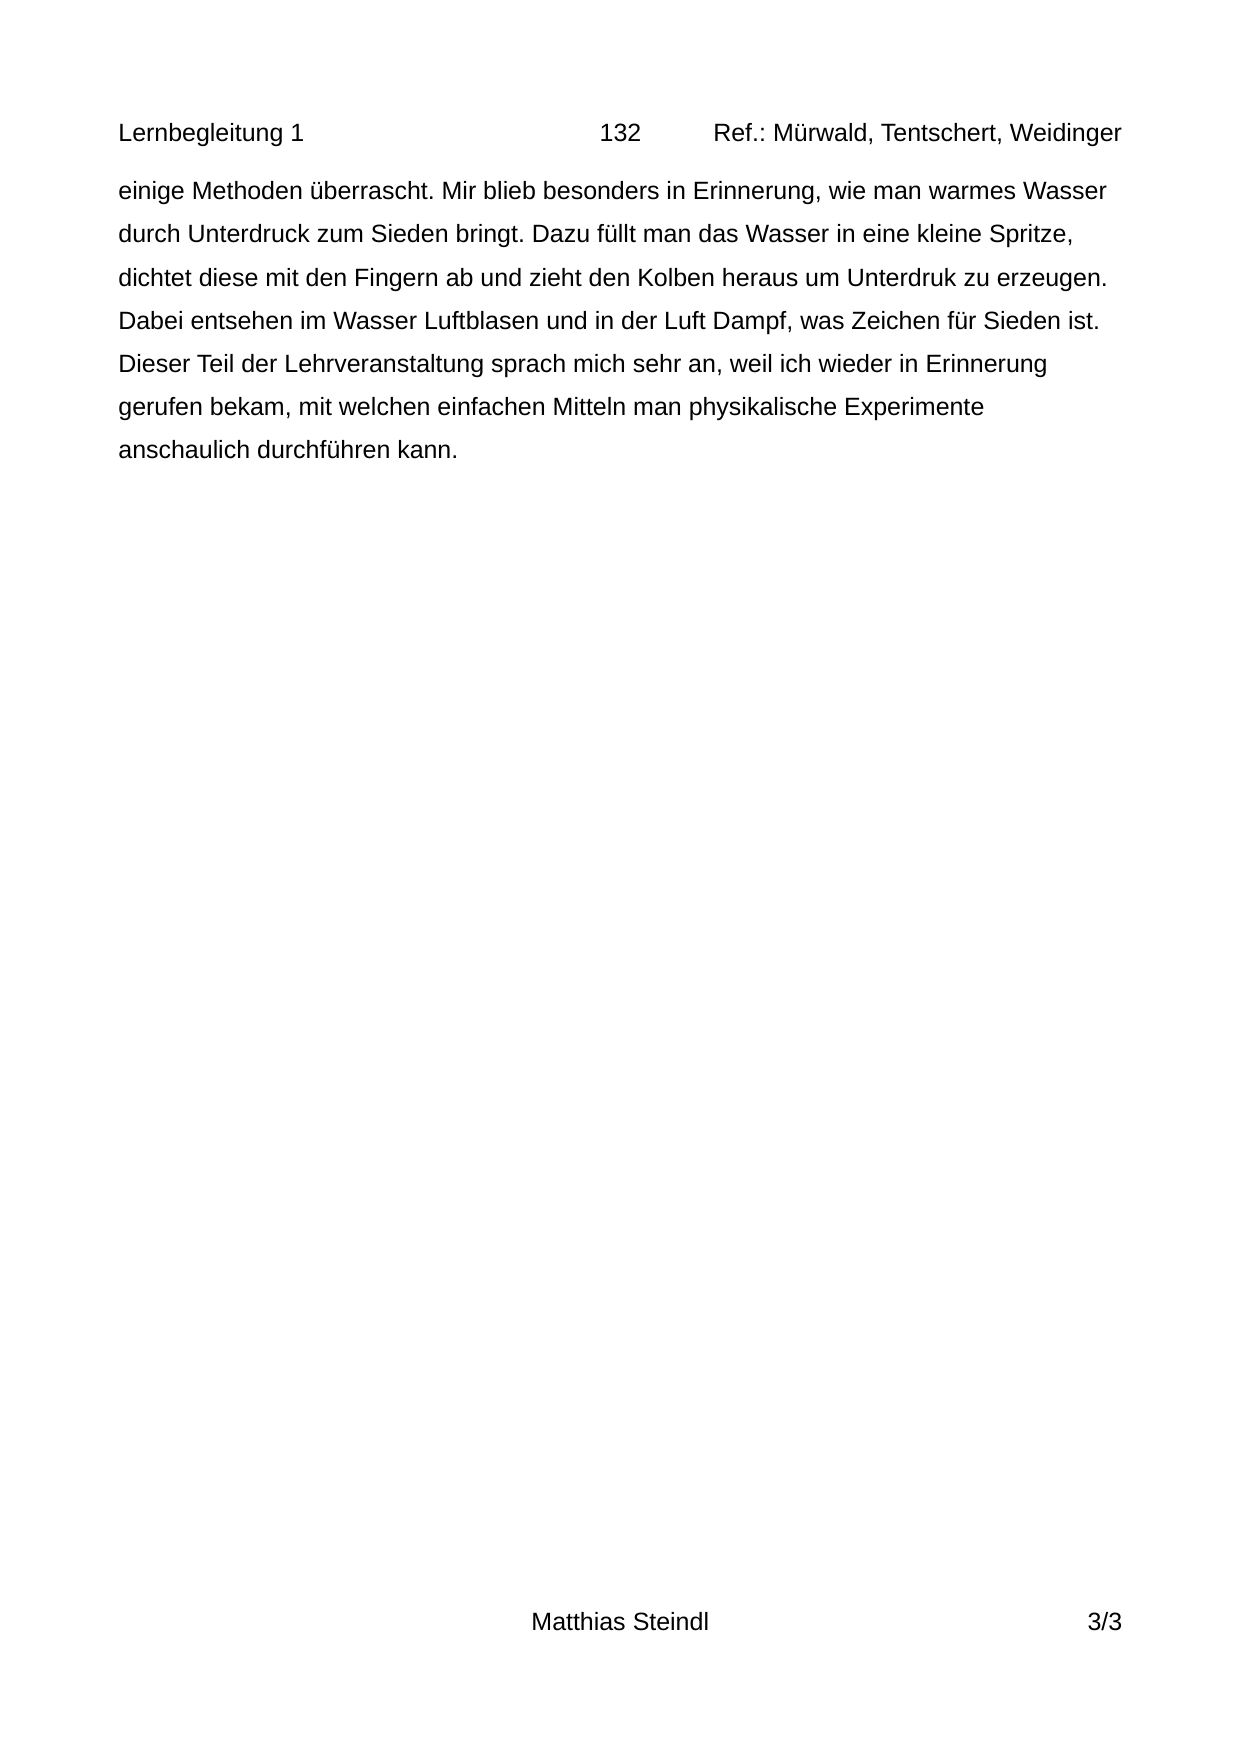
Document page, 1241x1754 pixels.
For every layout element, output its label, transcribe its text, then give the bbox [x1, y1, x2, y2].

text Dieser Teil der Lehrveranstaltung sprach mich sehr an, weil ich wieder in Erinnerung gerufen bekam, mit welchen einfachen Mitteln man physikalische Experimente anschaulich durchführen kann. [118, 349, 1122, 464]
text einige Methoden überrascht. Mir blieb besonders in Erinnerung, wie man warmes Wasser durch Unterdruck zum Sieden bringt. Dazu füllt man das Wasser in eine kleine Spritze, dichtet diese mit den Fingern ab und zieht den Kolben heraus um Unterdruk zu erzeugen. Dabei entsehen im Wasser Luftblasen und in der Luft Dampf, was Zeichen für Sieden ist. [118, 176, 1122, 334]
